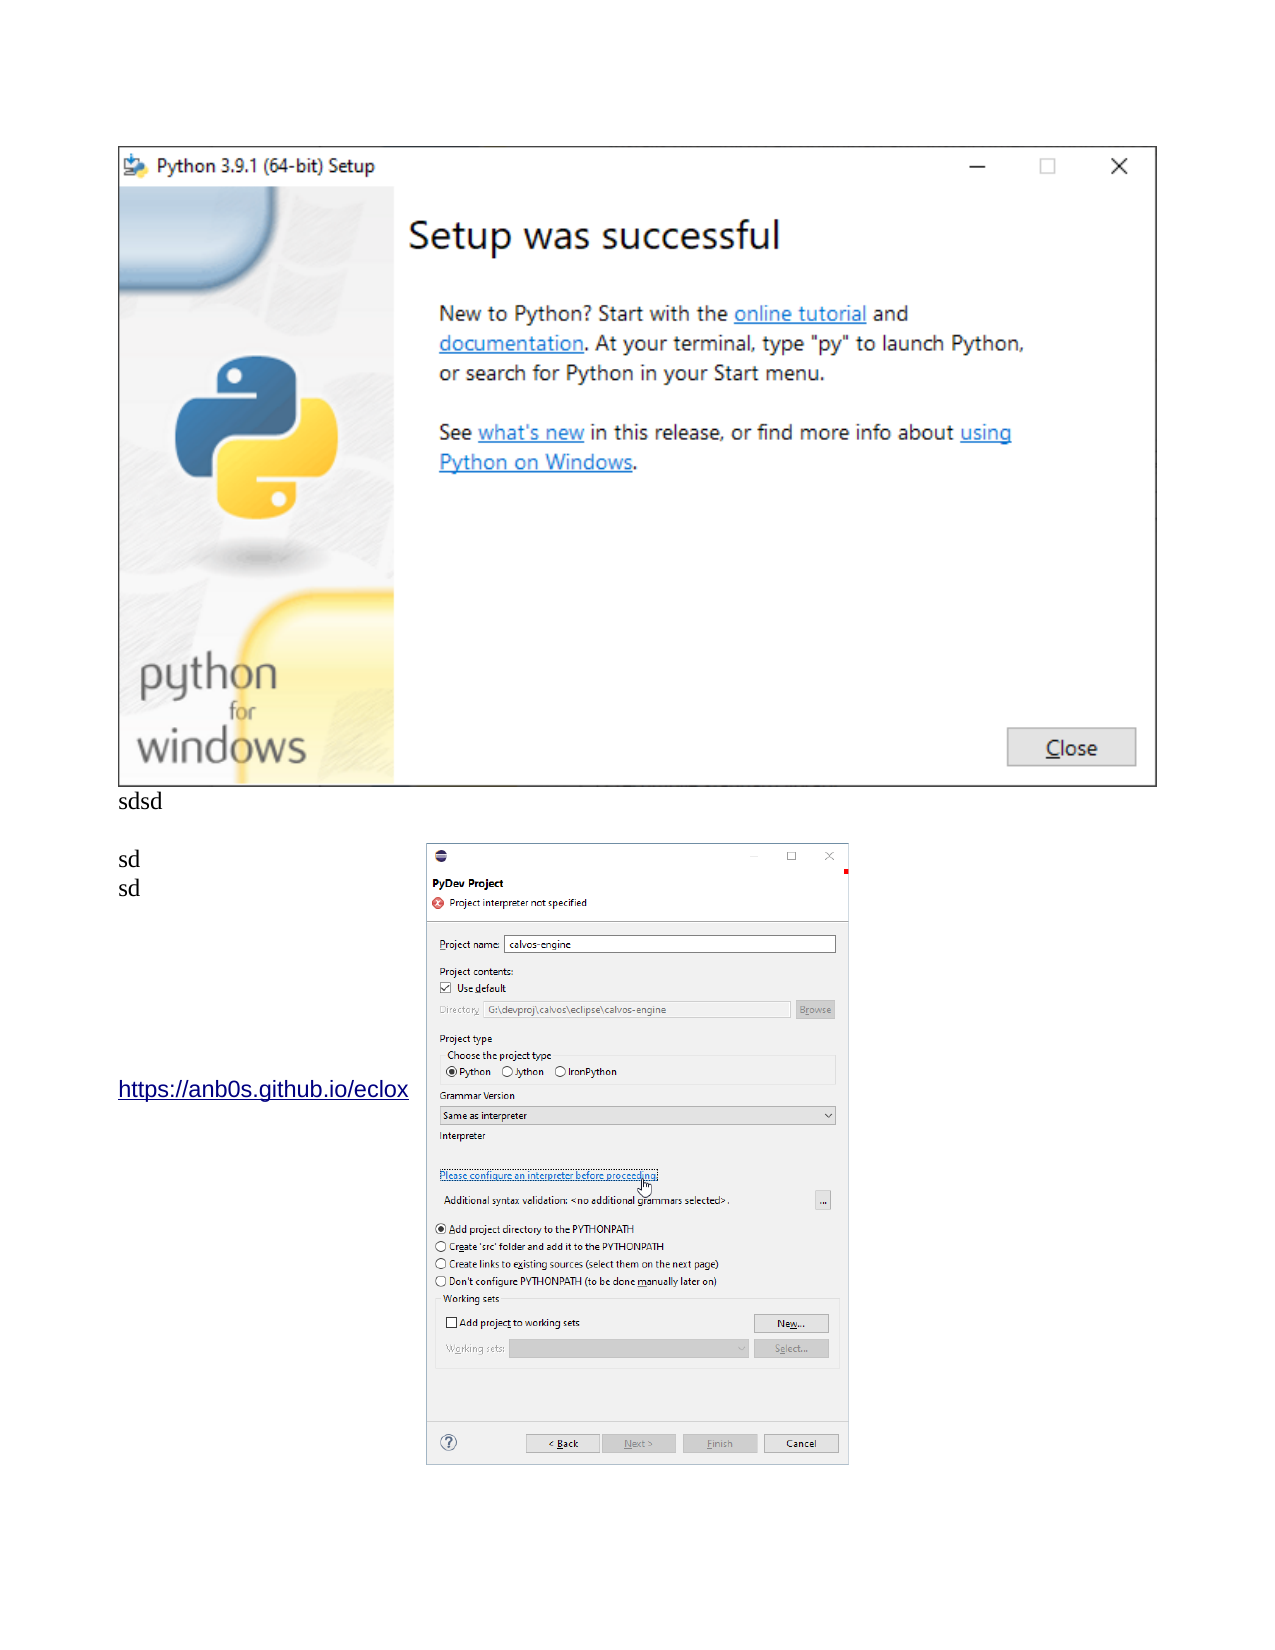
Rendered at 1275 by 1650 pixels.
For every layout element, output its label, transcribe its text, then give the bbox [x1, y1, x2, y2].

text sdsd [118, 787, 1157, 815]
text [849, 873, 1157, 901]
text sd [118, 844, 426, 873]
picture [118, 146, 1157, 787]
text sd [118, 873, 426, 901]
picture [426, 843, 849, 1465]
text [849, 1074, 1157, 1103]
text https://anb0s.github.io/eclox [118, 1074, 426, 1103]
text [849, 844, 1157, 873]
